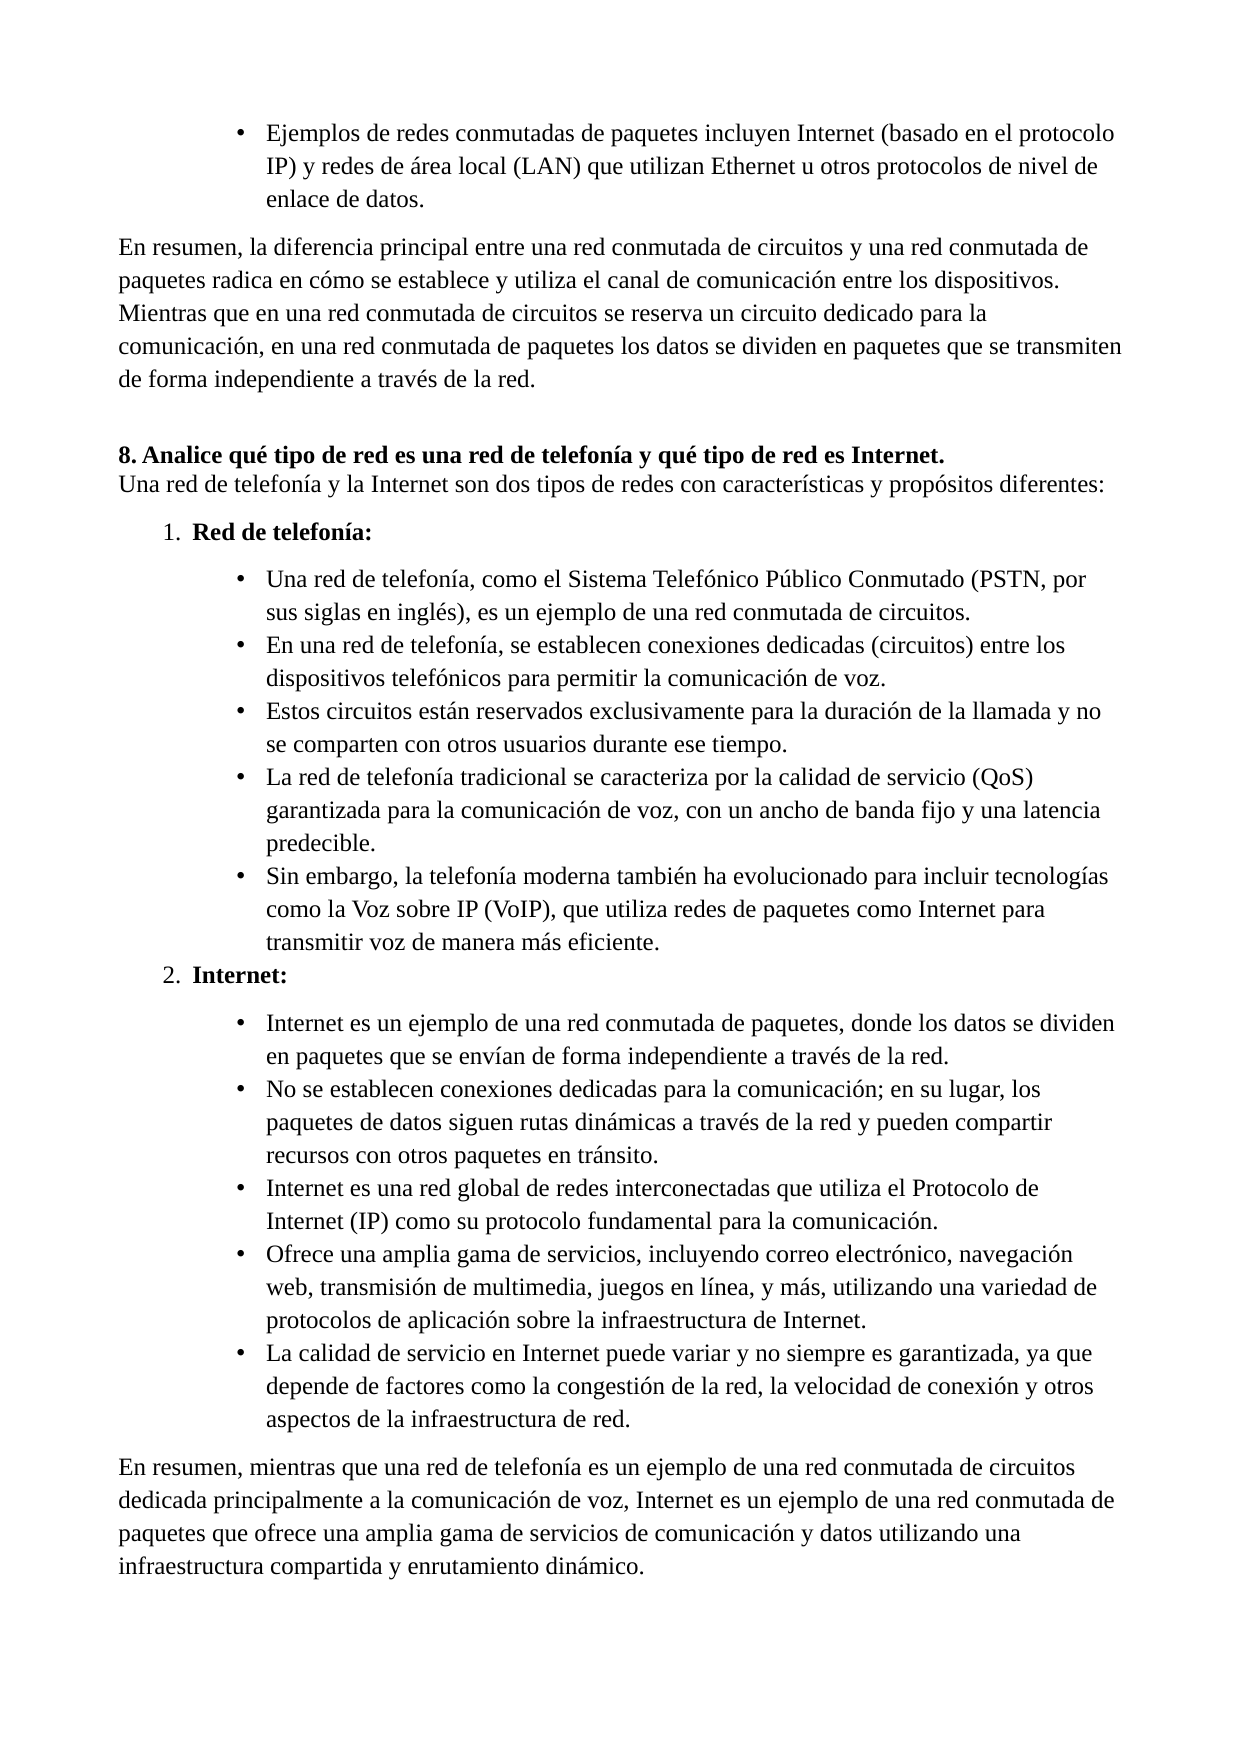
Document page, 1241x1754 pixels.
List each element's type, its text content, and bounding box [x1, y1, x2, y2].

list La red de telefonía tradicional se caracteriza por la calidad de servicio (QoS) garantizada para la comunicación de voz, con un ancho de banda fijo y una latencia predecible. [236, 762, 1122, 857]
list No se establecen conexiones dedicadas para la comunicación; en su lugar, los paquetes de datos siguen rutas dinámicas a través de la red y pueden compartir recursos con otros paquetes en tránsito. [236, 1074, 1122, 1169]
list Internet es una red global de redes interconectadas que utiliza el Protocolo de Internet (IP) como su protocolo fundamental para la comunicación. [236, 1173, 1122, 1235]
list Una red de telefonía, como el Sistema Telefónico Público Conmutado (PSTN, por sus siglas en inglés), es un ejemplo de una red conmutada de circuitos. [236, 564, 1122, 626]
text En resumen, la diferencia principal entre una red conmutada de circuitos y una red conmutada de paquetes radica en cómo se establece y utiliza el canal de comunicación entre los dispositivos. Mientras que en una red conmutada de circuitos se reserva un circuito dedicado para la comunicación, en una red conmutada de paquetes los datos se dividen en paquetes que se transmiten de forma independiente a través de la red. [118, 232, 1122, 393]
text Una red de telefonía y la Internet son dos tipos de redes con características y propósitos diferentes: [118, 469, 1122, 498]
list Red de telefonía: [162, 517, 1122, 545]
list Sin embargo, la telefonía moderna también ha evolucionado para incluir tecnologías como la Voz sobre IP (VoIP), que utiliza redes de paquetes como Internet para transmitir voz de manera más eficiente. [236, 861, 1122, 956]
list Ofrece una amplia gama de servicios, incluyendo correo electrónico, navegación web, transmisión de multimedia, juegos en línea, y más, utilizando una variedad de protocolos de aplicación sobre la infraestructura de Internet. [236, 1239, 1122, 1334]
list La calidad de servicio en Internet puede variar y no siempre es garantizada, ya que depende de factores como la congestión de la red, la velocidad de conexión y otros aspectos de la infraestructura de red. [236, 1338, 1122, 1433]
list Internet es un ejemplo de una red conmutada de paquetes, donde los datos se dividen en paquetes que se envían de forma independiente a través de la red. [236, 1008, 1122, 1070]
list Estos circuitos están reservados exclusivamente para la duración de la llamada y no se comparten con otros usuarios durante ese tiempo. [236, 696, 1122, 758]
list Ejemplos de redes conmutadas de paquetes incluyen Internet (basado en el protocolo IP) y redes de área local (LAN) que utilizan Ethernet u otros protocolos de nivel de enlace de datos. [236, 118, 1122, 213]
list En una red de telefonía, se establecen conexiones dedicadas (circuitos) entre los dispositivos telefónicos para permitir la comunicación de voz. [236, 630, 1122, 692]
text 8. Analice qué tipo de red es una red de telefonía y qué tipo de red es Internet. [118, 440, 1122, 469]
list Internet: [162, 960, 1122, 989]
text En resumen, mientras que una red de telefonía es un ejemplo de una red conmutada de circuitos dedicada principalmente a la comunicación de voz, Internet es un ejemplo de una red conmutada de paquetes que ofrece una amplia gama de servicios de comunicación y datos utilizando una infraestructura compartida y enrutamiento dinámico. [118, 1452, 1122, 1580]
